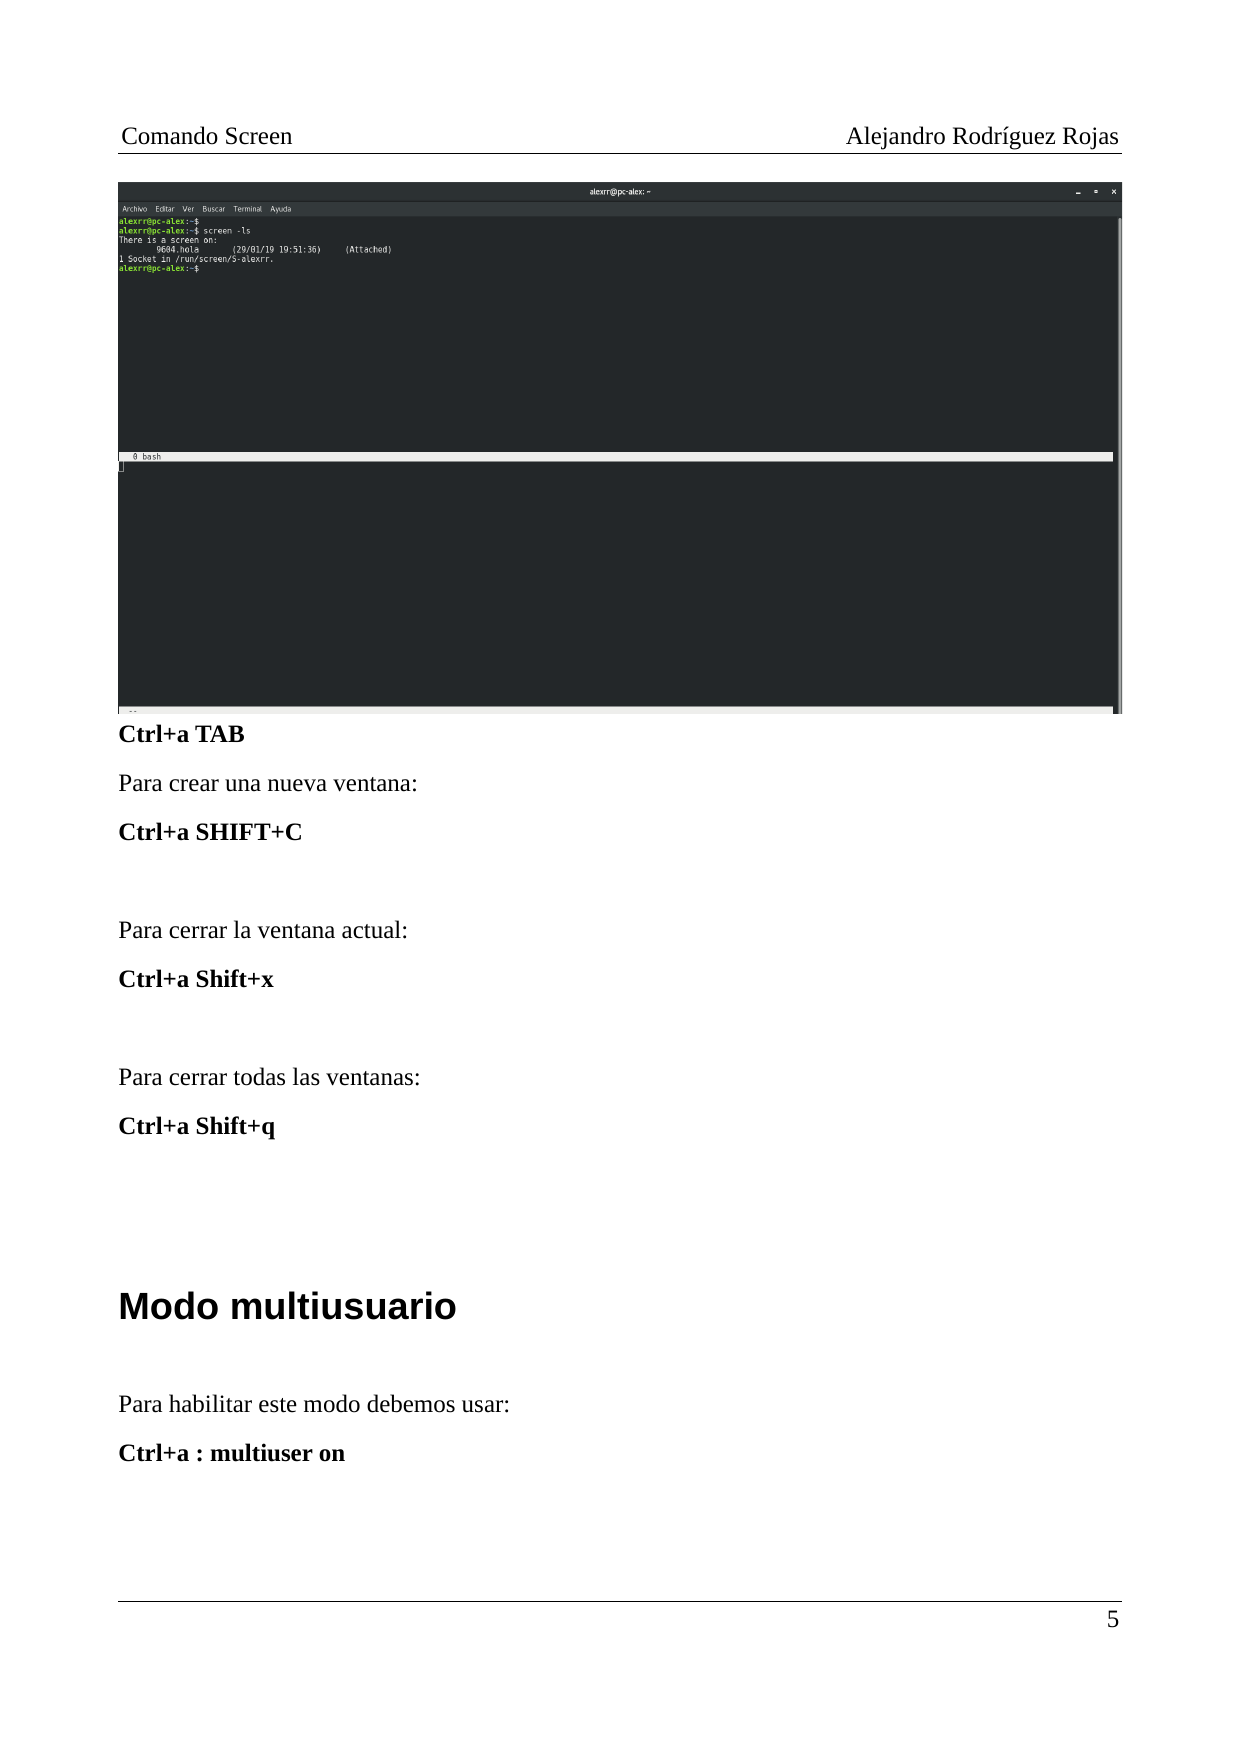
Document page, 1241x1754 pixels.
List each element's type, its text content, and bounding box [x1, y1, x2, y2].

text Ctrl+a Shift+x [118, 964, 1122, 993]
text Ctrl+a Shift+q [118, 1111, 1122, 1140]
text Para habilitar este modo debemos usar: [118, 1389, 1122, 1418]
picture [118, 182, 1123, 714]
text Para cerrar todas las ventanas: [118, 1062, 1122, 1091]
text Para cerrar la ventana actual: [118, 915, 1122, 944]
subtitle Modo multiusuario [118, 1284, 1122, 1327]
text Para crear una nueva ventana: [118, 768, 1122, 797]
text Ctrl+a : multiuser on [118, 1438, 1122, 1467]
text Ctrl+a SHIFT+C [118, 817, 1122, 846]
text Ctrl+a TAB [118, 714, 1122, 748]
